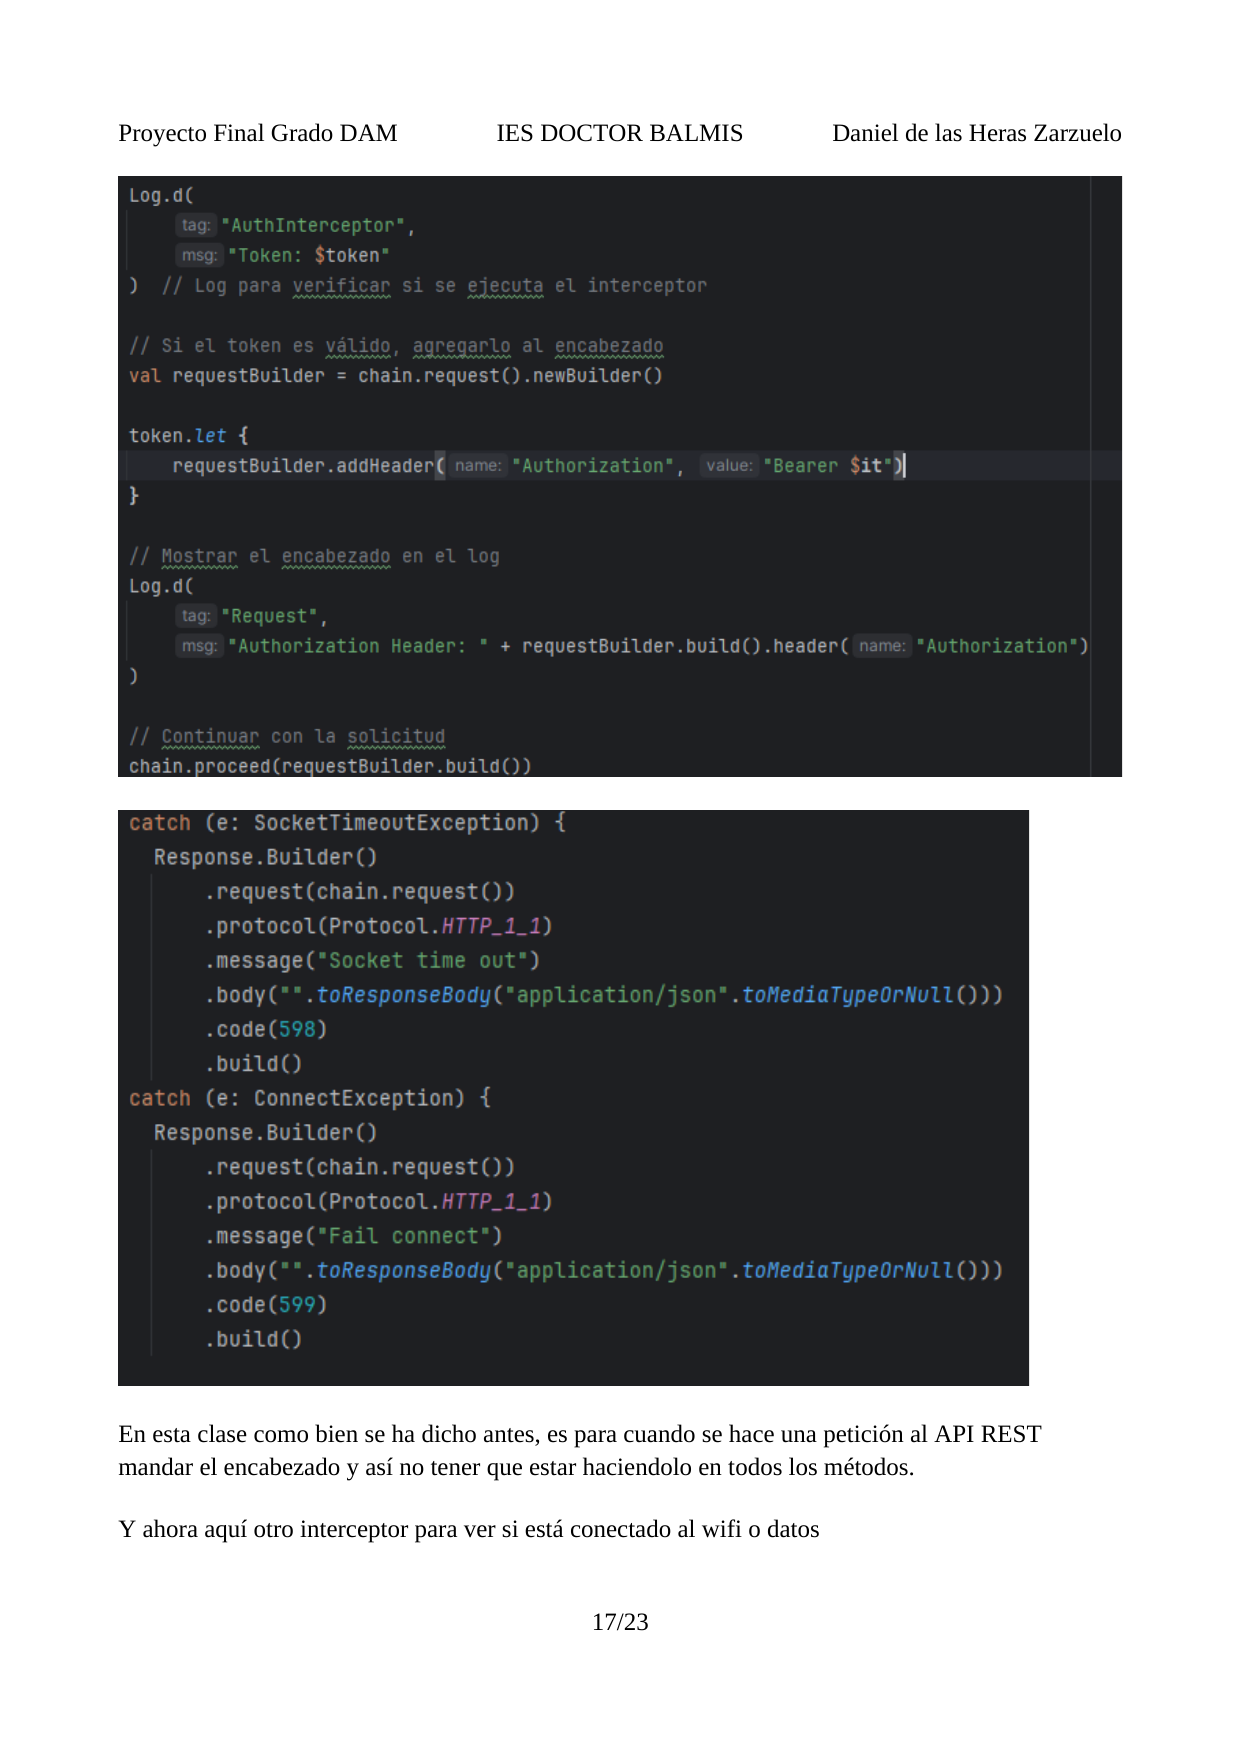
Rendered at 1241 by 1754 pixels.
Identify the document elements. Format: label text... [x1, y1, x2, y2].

text Y ahora aquí otro interceptor para ver si está conectado al wifi o datos [118, 1514, 1122, 1543]
picture [118, 176, 1123, 777]
text En esta clase como bien se ha dicho antes, es para cuando se hace una petición al API REST mandar el encabezado y así no tener que estar haciendolo en todos los métodos. [118, 1419, 1122, 1481]
picture [118, 810, 1030, 1386]
